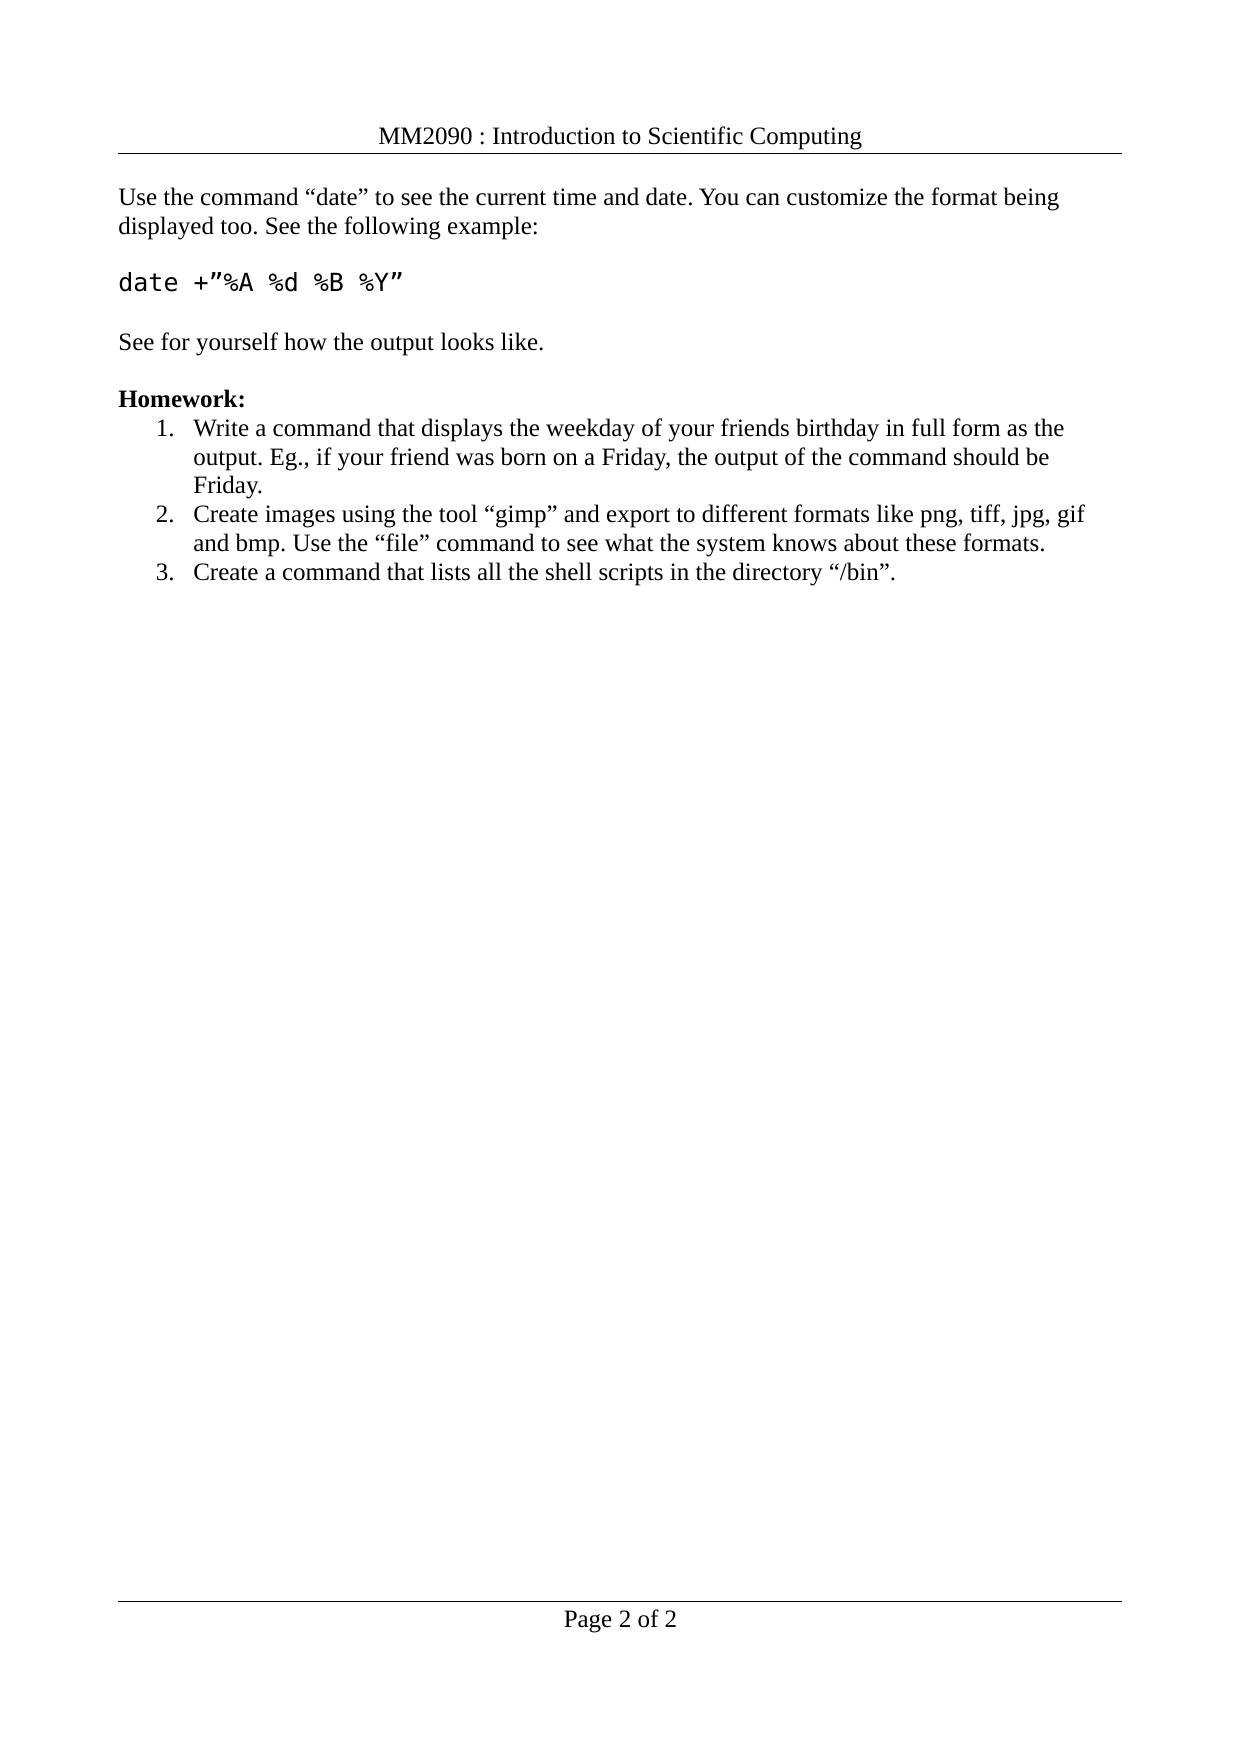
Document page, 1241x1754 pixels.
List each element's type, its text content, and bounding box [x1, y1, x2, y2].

list Create images using the tool “gimp” and export to different formats like png, tiff, jpg, gif and bmp. Use the “file” command to see what the system knows about these formats. [156, 499, 1122, 557]
text See for yourself how the output looks like. [118, 327, 1122, 356]
text date +”%A %d %B %Y” [118, 268, 1122, 298]
text Use the command “date” to see the current time and date. You can customize the format being displayed too. See the following example: [118, 182, 1122, 240]
text Homework: [118, 384, 1122, 413]
list Create a command that lists all the shell scripts in the directory “/bin”. [156, 557, 1122, 586]
list Write a command that displays the weekday of your friends birthday in full form as the output. Eg., if your friend was born on a Friday, the output of the command should be Friday. [156, 413, 1122, 499]
